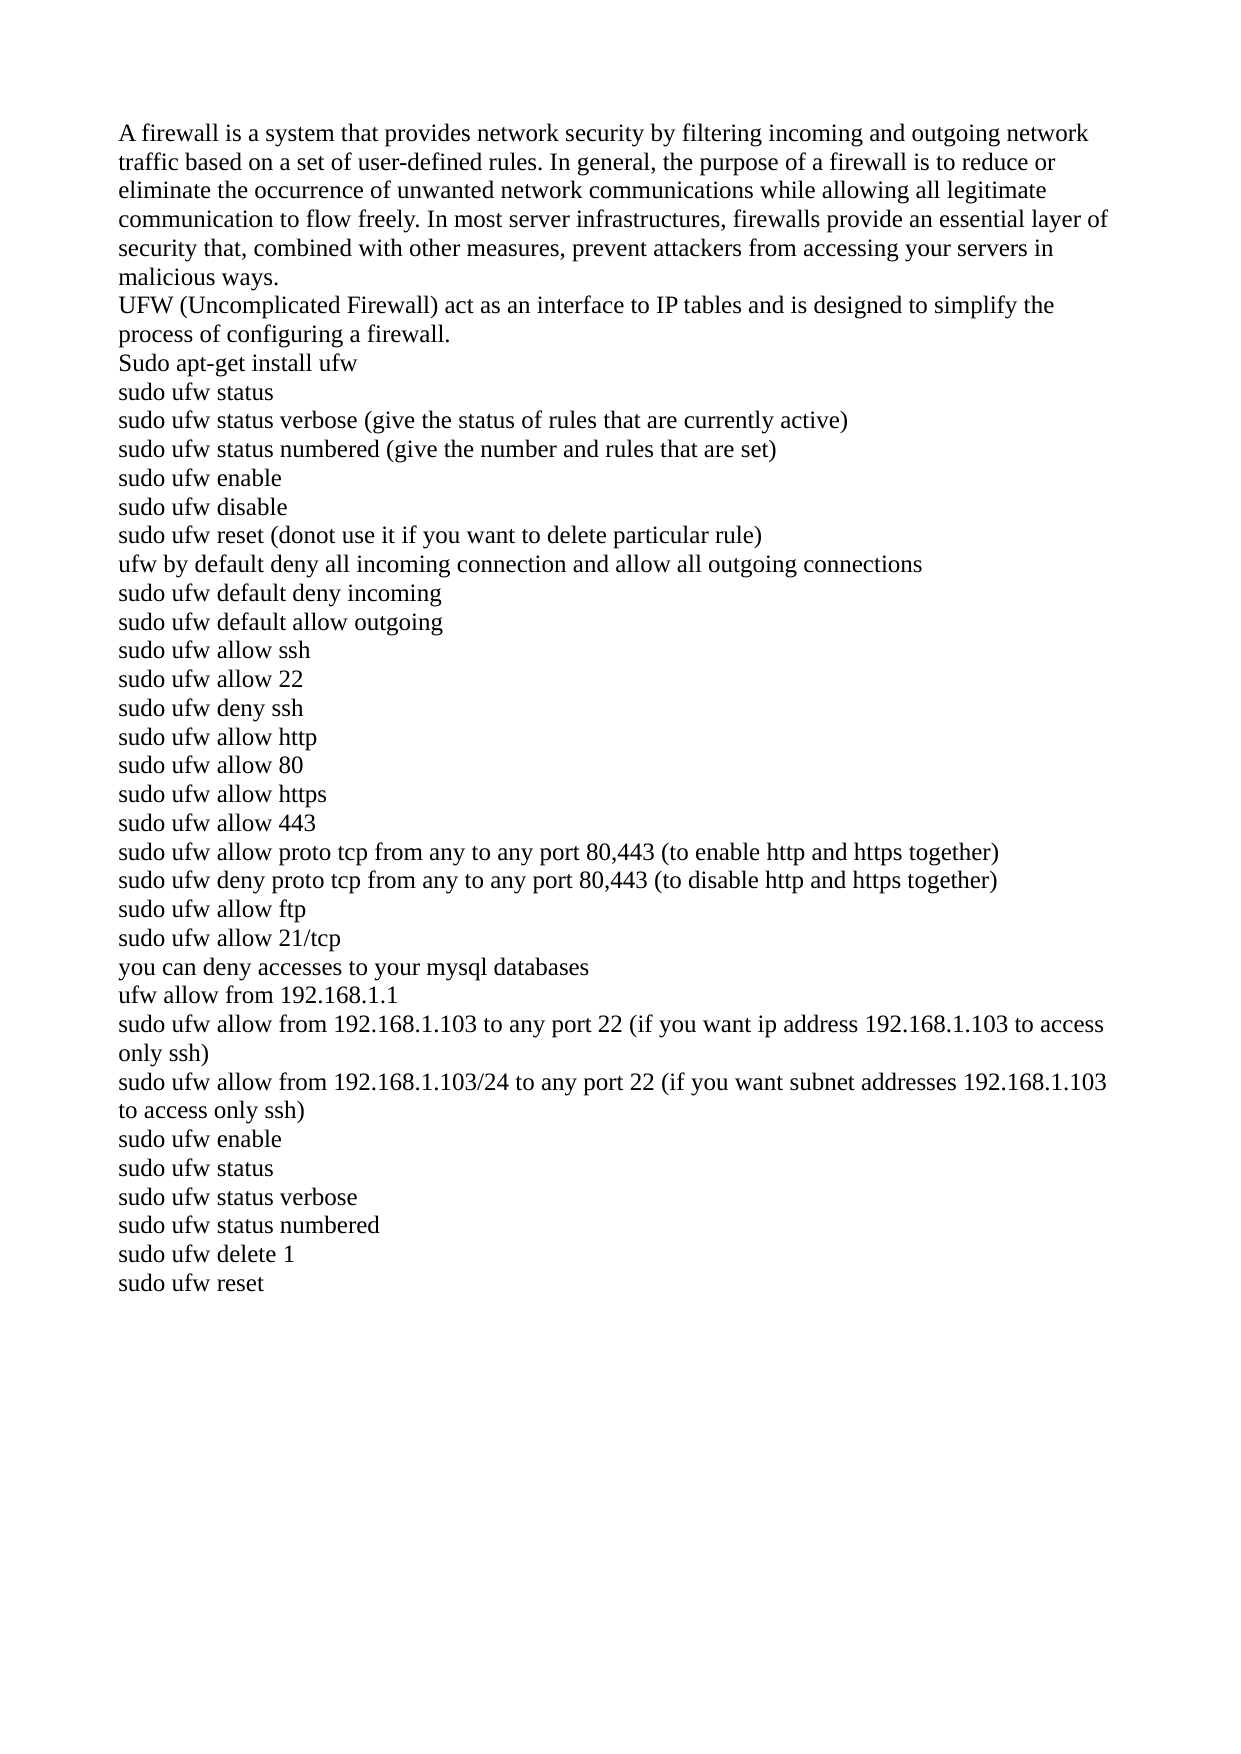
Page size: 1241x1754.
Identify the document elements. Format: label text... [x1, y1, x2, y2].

text A firewall is a system that provides network security by filtering incoming and outgoing network traffic based on a set of user-defined rules. In general, the purpose of a firewall is to reduce or eliminate the occurrence of unwanted network communications while allowing all legitimate communication to flow freely. In most server infrastructures, firewalls provide an essential layer of security that, combined with other measures, prevent attackers from accessing your servers in malicious ways. [118, 118, 1122, 291]
text ufw by default deny all incoming connection and allow all outgoing connections [118, 549, 1122, 578]
text sudo ufw default deny incoming [118, 578, 1122, 607]
text sudo ufw enable [118, 463, 1122, 492]
text sudo ufw allow 22 [118, 664, 1122, 693]
text sudo ufw allow http [118, 722, 1122, 751]
text sudo ufw allow 80 [118, 751, 1122, 779]
text sudo ufw allow from 192.168.1.103/24 to any port 22 (if you want subnet addresses 192.168.1.103 to access only ssh) [118, 1067, 1122, 1124]
text sudo ufw reset (donot use it if you want to delete particular rule) [118, 521, 1122, 549]
text sudo ufw status verbose [118, 1182, 1122, 1211]
text sudo ufw status numbered (give the number and rules that are set) [118, 434, 1122, 463]
text UFW (Uncomplicated Firewall) act as an interface to IP tables and is designed to simplify the process of configuring a firewall. [118, 291, 1122, 348]
text sudo ufw allow ftp [118, 894, 1122, 923]
text sudo ufw delete 1 [118, 1239, 1122, 1268]
text sudo ufw disable [118, 492, 1122, 521]
text sudo ufw allow from 192.168.1.103 to any port 22 (if you want ip address 192.168.1.103 to access only ssh) [118, 1009, 1122, 1067]
text sudo ufw allow proto tcp from any to any port 80,443 (to enable http and https together) [118, 837, 1122, 866]
text sudo ufw enable [118, 1124, 1122, 1153]
text sudo ufw allow https [118, 779, 1122, 808]
text sudo ufw status [118, 377, 1122, 406]
text sudo ufw allow 21/tcp [118, 923, 1122, 952]
text sudo ufw allow 443 [118, 808, 1122, 837]
text sudo ufw status [118, 1153, 1122, 1182]
text Sudo apt-get install ufw [118, 348, 1122, 377]
text sudo ufw deny proto tcp from any to any port 80,443 (to disable http and https together) [118, 866, 1122, 894]
text you can deny accesses to your mysql databases [118, 952, 1122, 981]
text sudo ufw reset [118, 1268, 1122, 1297]
text sudo ufw deny ssh [118, 693, 1122, 722]
text sudo ufw default allow outgoing [118, 607, 1122, 636]
text sudo ufw status verbose (give the status of rules that are currently active) [118, 406, 1122, 434]
text sudo ufw allow ssh [118, 636, 1122, 664]
text ufw allow from 192.168.1.1 [118, 981, 1122, 1009]
text sudo ufw status numbered [118, 1211, 1122, 1239]
